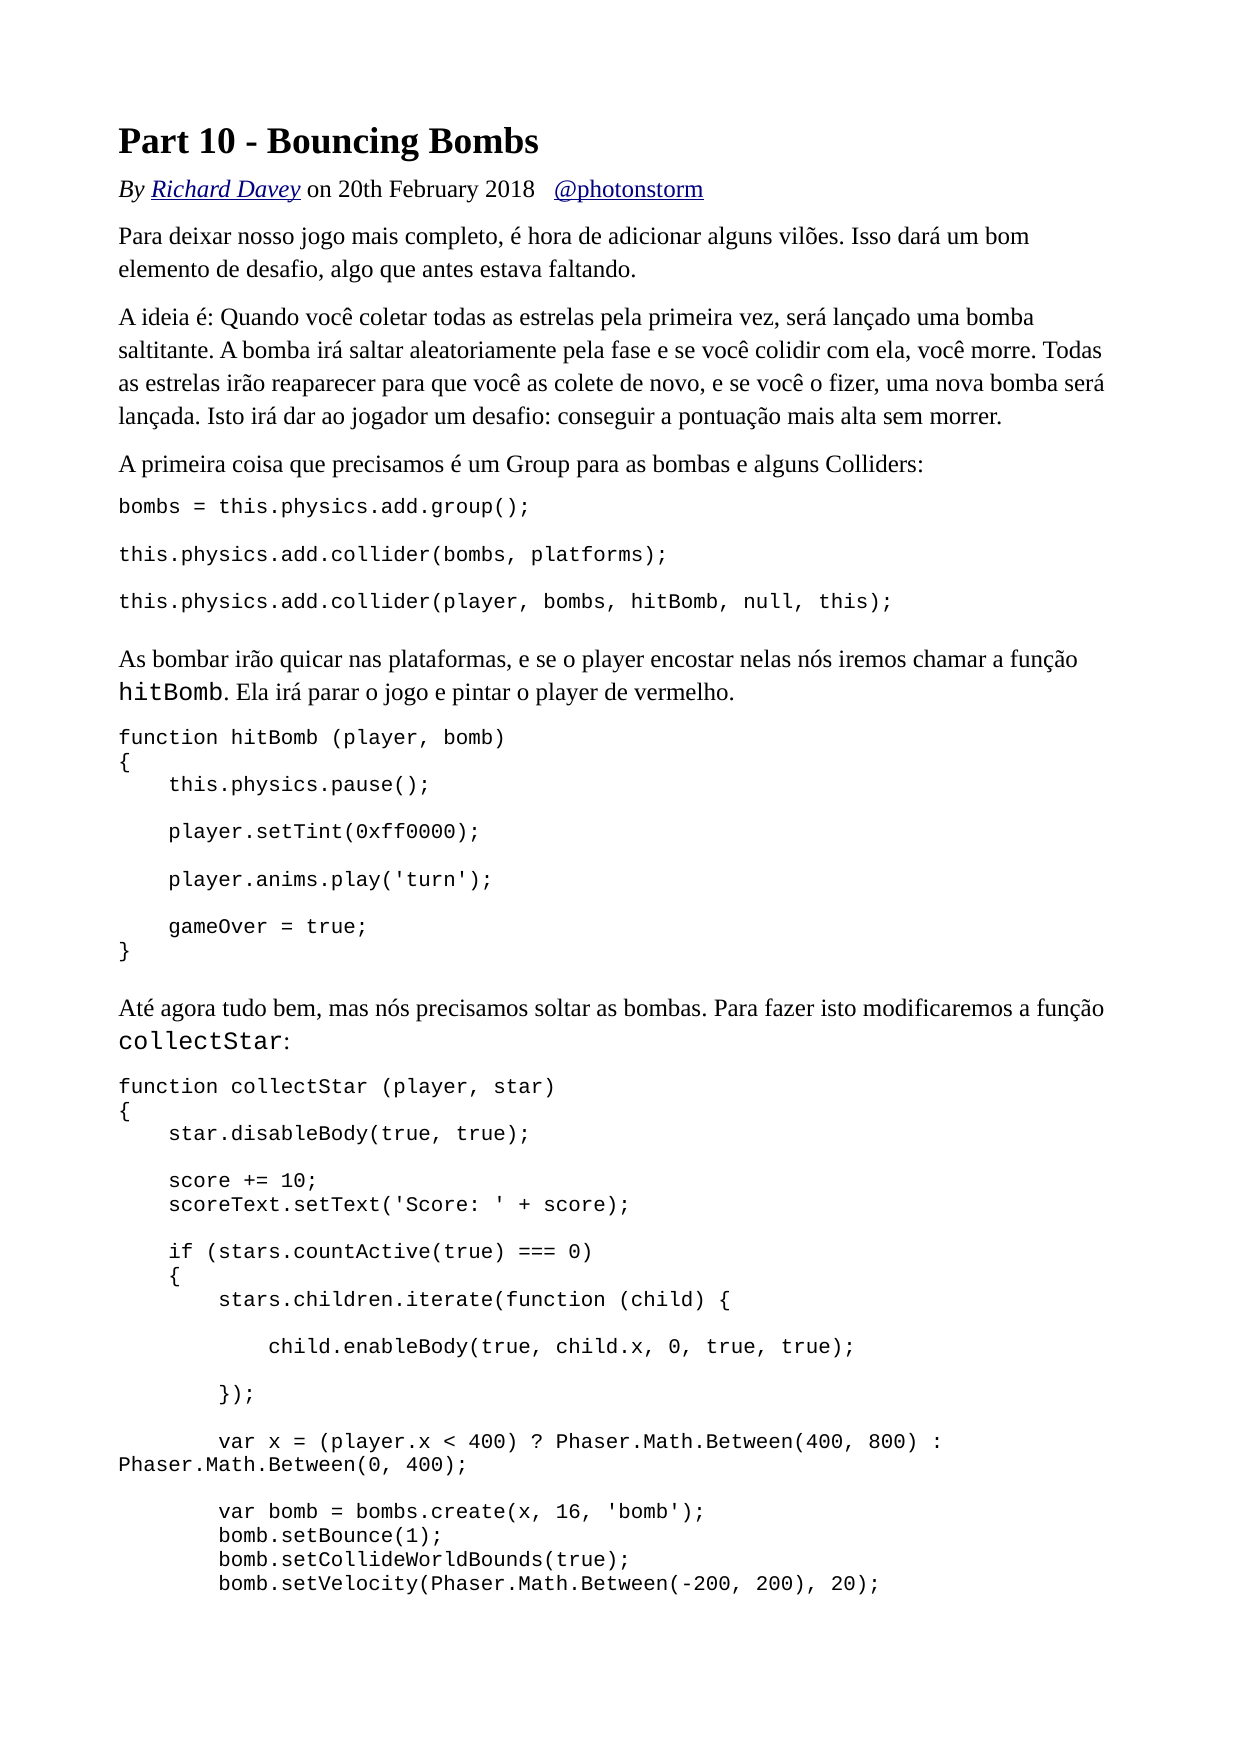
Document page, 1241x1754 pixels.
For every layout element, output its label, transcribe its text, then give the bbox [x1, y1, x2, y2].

text By Richard Davey on 20th February 2018 @photonstorm [118, 174, 1122, 202]
text A ideia é: Quando você coletar todas as estrelas pela primeira vez, será lançado uma bomba saltitante. A bomba irá saltar aleatoriamente pela fase e se você colidir com ela, você morre. Todas as estrelas irão reaparecer para que você as colete de novo, e se você o fizer, uma nova bomba será lançada. Isto irá dar ao jogador um desafio: conseguir a pontuação mais alta sem morrer. [118, 302, 1122, 430]
text player.setTint(0xff0000); [118, 822, 1122, 845]
text Até agora tudo bem, mas nós precisamos soltar as bombas. Para fazer isto modificaremos a função collectStar: [118, 993, 1122, 1057]
text { [118, 751, 1122, 774]
subtitle Part 10 - Bouncing Bombs [118, 118, 1122, 161]
text gameOver = true; [118, 916, 1122, 940]
text As bombar irão quicar nas plataformas, e se o player encostar nelas nós iremos chamar a função hitBomb. Ela irá parar o jogo e pintar o player de vermelho. [118, 644, 1122, 708]
text stars.children.iterate(function (child) { [118, 1289, 1122, 1312]
text { [118, 1099, 1122, 1123]
text function collectStar (player, star) [118, 1076, 1122, 1099]
text player.anims.play('turn'); [118, 869, 1122, 892]
text A primeira coisa que precisamos é um Group para as bombas e alguns Colliders: [118, 449, 1122, 477]
text scoreText.setText('Score: ' + score); [118, 1194, 1122, 1218]
text Para deixar nosso jogo mais completo, é hora de adicionar alguns vilões. Isso dará um bom elemento de desafio, algo que antes estava faltando. [118, 221, 1122, 283]
text { [118, 1265, 1122, 1289]
text var bomb = bombs.create(x, 16, 'bomb'); [118, 1502, 1122, 1525]
text if (stars.countActive(true) === 0) [118, 1241, 1122, 1265]
text this.physics.add.collider(bombs, platforms); [118, 543, 1122, 567]
text bomb.setBounce(1); [118, 1525, 1122, 1549]
text this.physics.add.collider(player, bombs, hitBomb, null, this); [118, 591, 1122, 614]
text bomb.setVelocity(Phaser.Math.Between(-200, 200), 20); [118, 1572, 1122, 1596]
text star.disableBody(true, true); [118, 1123, 1122, 1147]
text bomb.setCollideWorldBounds(true); [118, 1549, 1122, 1572]
text this.physics.pause(); [118, 774, 1122, 798]
text score += 10; [118, 1171, 1122, 1194]
text }); [118, 1383, 1122, 1407]
text function hitBomb (player, bomb) [118, 727, 1122, 751]
text } [118, 940, 1122, 963]
text var x = (player.x < 400) ? Phaser.Math.Between(400, 800) : Phaser.Math.Between(0, 400); [118, 1431, 1122, 1478]
text bombs = this.physics.add.group(); [118, 496, 1122, 520]
text child.enableBody(true, child.x, 0, true, true); [118, 1336, 1122, 1360]
